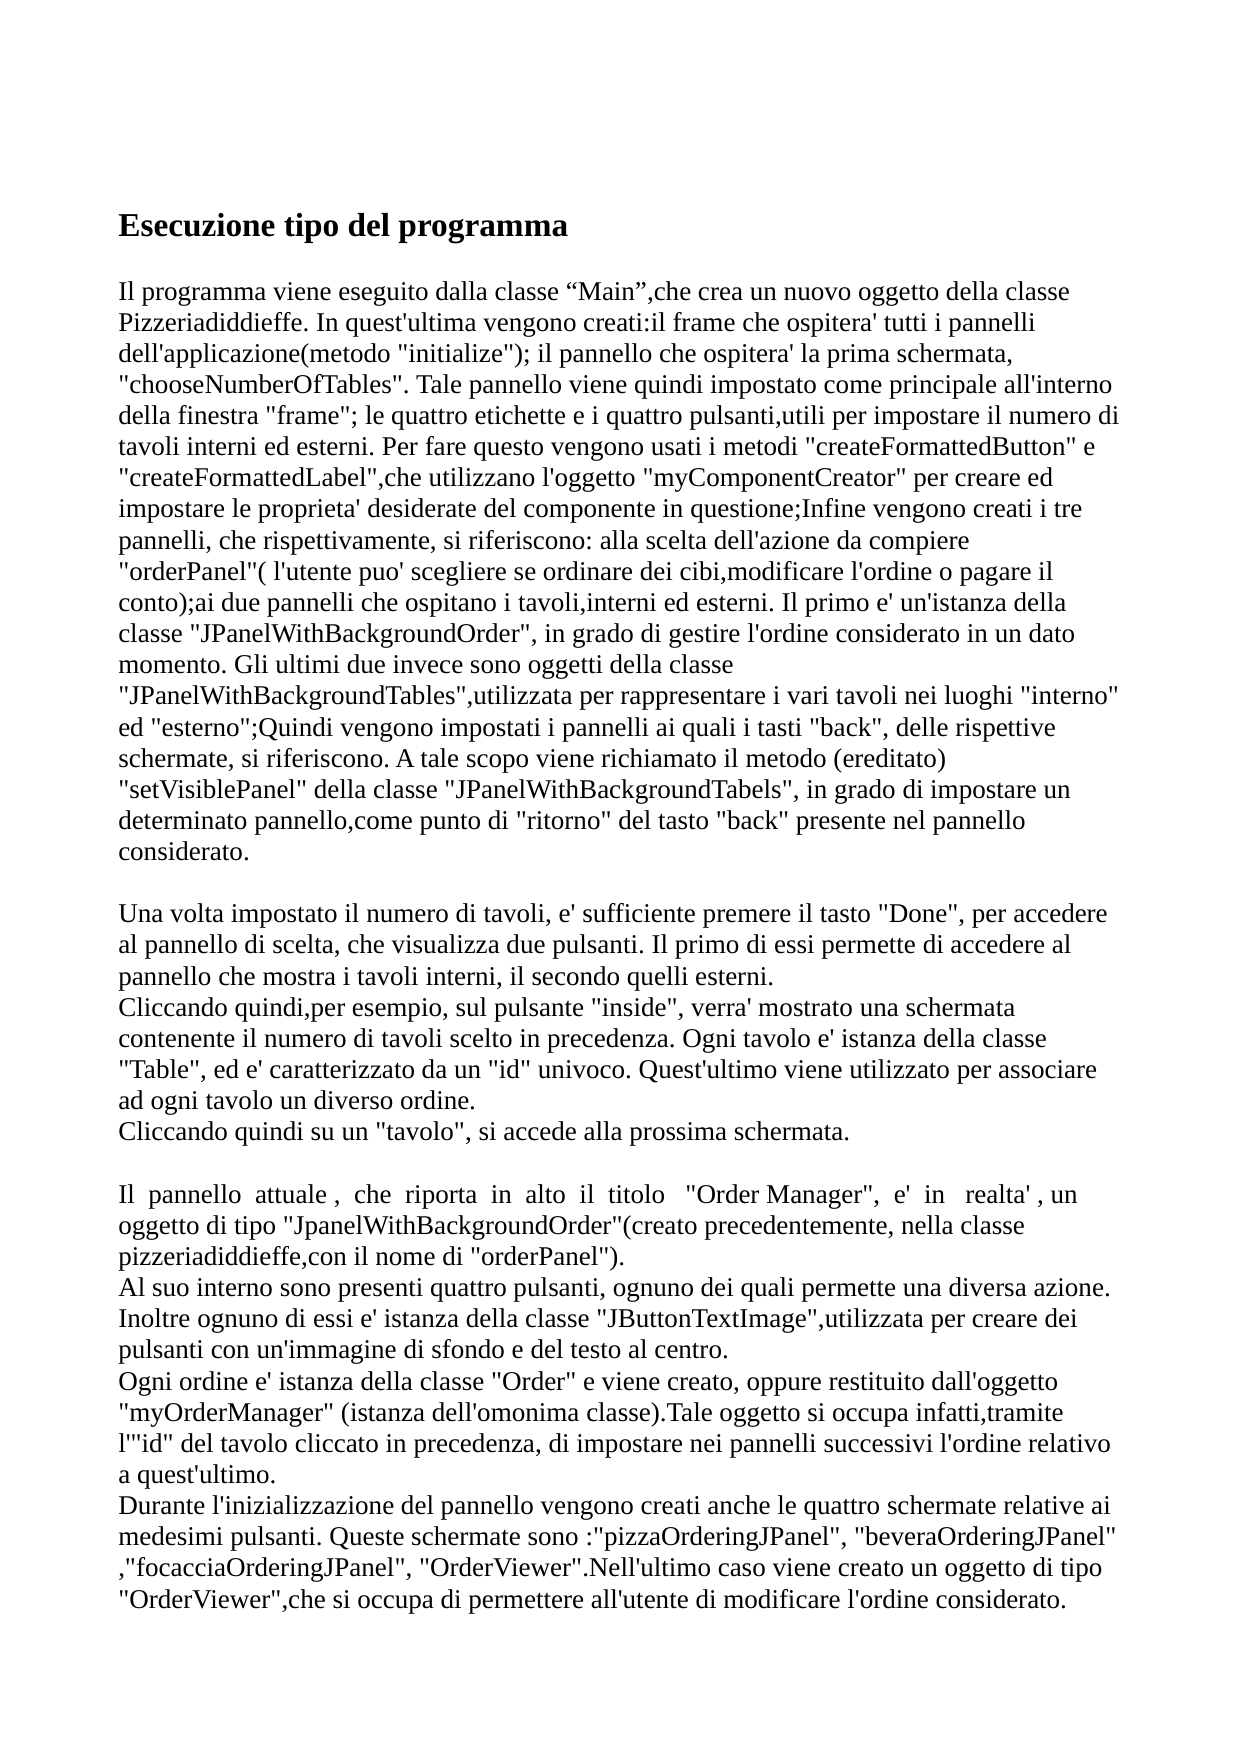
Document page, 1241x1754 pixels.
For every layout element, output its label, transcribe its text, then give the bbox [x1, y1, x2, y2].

text Durante l'inizializzazione del pannello vengono creati anche le quattro schermate relative ai medesimi pulsanti. Queste schermate sono :"pizzaOrderingJPanel", "beveraOrderingJPanel" ,"focacciaOrderingJPanel", "OrderViewer".Nell'ultimo caso viene creato un oggetto di tipo "OrderViewer",che si occupa di permettere all'utente di modificare l'ordine considerato. [118, 1489, 1122, 1614]
text Il programma viene eseguito dalla classe “Main”,che crea un nuovo oggetto della classe Pizzeriadiddieffe. In quest'ultima vengono creati:il frame che ospitera' tutti i pannelli dell'applicazione(metodo "initialize"); il pannello che ospitera' la prima schermata, "chooseNumberOfTables". Tale pannello viene quindi impostato come principale all'interno della finestra "frame"; le quattro etichette e i quattro pulsanti,utili per impostare il numero di tavoli interni ed esterni. Per fare questo vengono usati i metodi "createFormattedButton" e "createFormattedLabel",che utilizzano l'oggetto "myComponentCreator" per creare ed impostare le proprieta' desiderate del componente in questione;Infine vengono creati i tre pannelli, che rispettivamente, si riferiscono: alla scelta dell'azione da compiere "orderPanel"( l'utente puo' scegliere se ordinare dei cibi,modificare l'ordine o pagare il conto);ai due pannelli che ospitano i tavoli,interni ed esterni. Il primo e' un'istanza della classe "JPanelWithBackgroundOrder", in grado di gestire l'ordine considerato in un dato momento. Gli ultimi due invece sono oggetti della classe "JPanelWithBackgroundTables",utilizzata per rappresentare i vari tavoli nei luoghi "interno" ed "esterno";Quindi vengono impostati i pannelli ai quali i tasti "back", delle rispettive schermate, si riferiscono. A tale scopo viene richiamato il metodo (ereditato) "setVisiblePanel" della classe "JPanelWithBackgroundTabels", in grado di impostare un determinato pannello,come punto di "ritorno" del tasto "back" presente nel pannello considerato. [118, 274, 1122, 866]
text Il pannello attuale , che riporta in alto il titolo "Order Manager", e' in realta' , un [118, 1178, 1122, 1209]
text Cliccando quindi su un "tavolo", si accede alla prossima schermata. [118, 1116, 1122, 1147]
text Una volta impostato il numero di tavoli, e' sufficiente premere il tasto "Done", per accedere al pannello di scelta, che visualizza due pulsanti. Il primo di essi permette di accedere al pannello che mostra i tavoli interni, il secondo quelli esterni. [118, 897, 1122, 991]
text Esecuzione tipo del programma [118, 205, 1122, 243]
text Al suo interno sono presenti quattro pulsanti, ognuno dei quali permette una diversa azione. Inoltre ognuno di essi e' istanza della classe "JButtonTextImage",utilizzata per creare dei pulsanti con un'immagine di sfondo e del testo al centro. [118, 1271, 1122, 1365]
text oggetto di tipo "JpanelWithBackgroundOrder"(creato precedentemente, nella classe pizzeriadiddieffe,con il nome di "orderPanel"). [118, 1209, 1122, 1271]
text Cliccando quindi,per esempio, sul pulsante "inside", verra' mostrato una schermata contenente il numero di tavoli scelto in precedenza. Ogni tavolo e' istanza della classe "Table", ed e' caratterizzato da un "id" univoco. Quest'ultimo viene utilizzato per associare ad ogni tavolo un diverso ordine. [118, 991, 1122, 1116]
text Ogni ordine e' istanza della classe "Order" e viene creato, oppure restituito dall'oggetto "myOrderManager" (istanza dell'omonima classe).Tale oggetto si occupa infatti,tramite l'"id" del tavolo cliccato in precedenza, di impostare nei pannelli successivi l'ordine relativo a quest'ultimo. [118, 1365, 1122, 1489]
